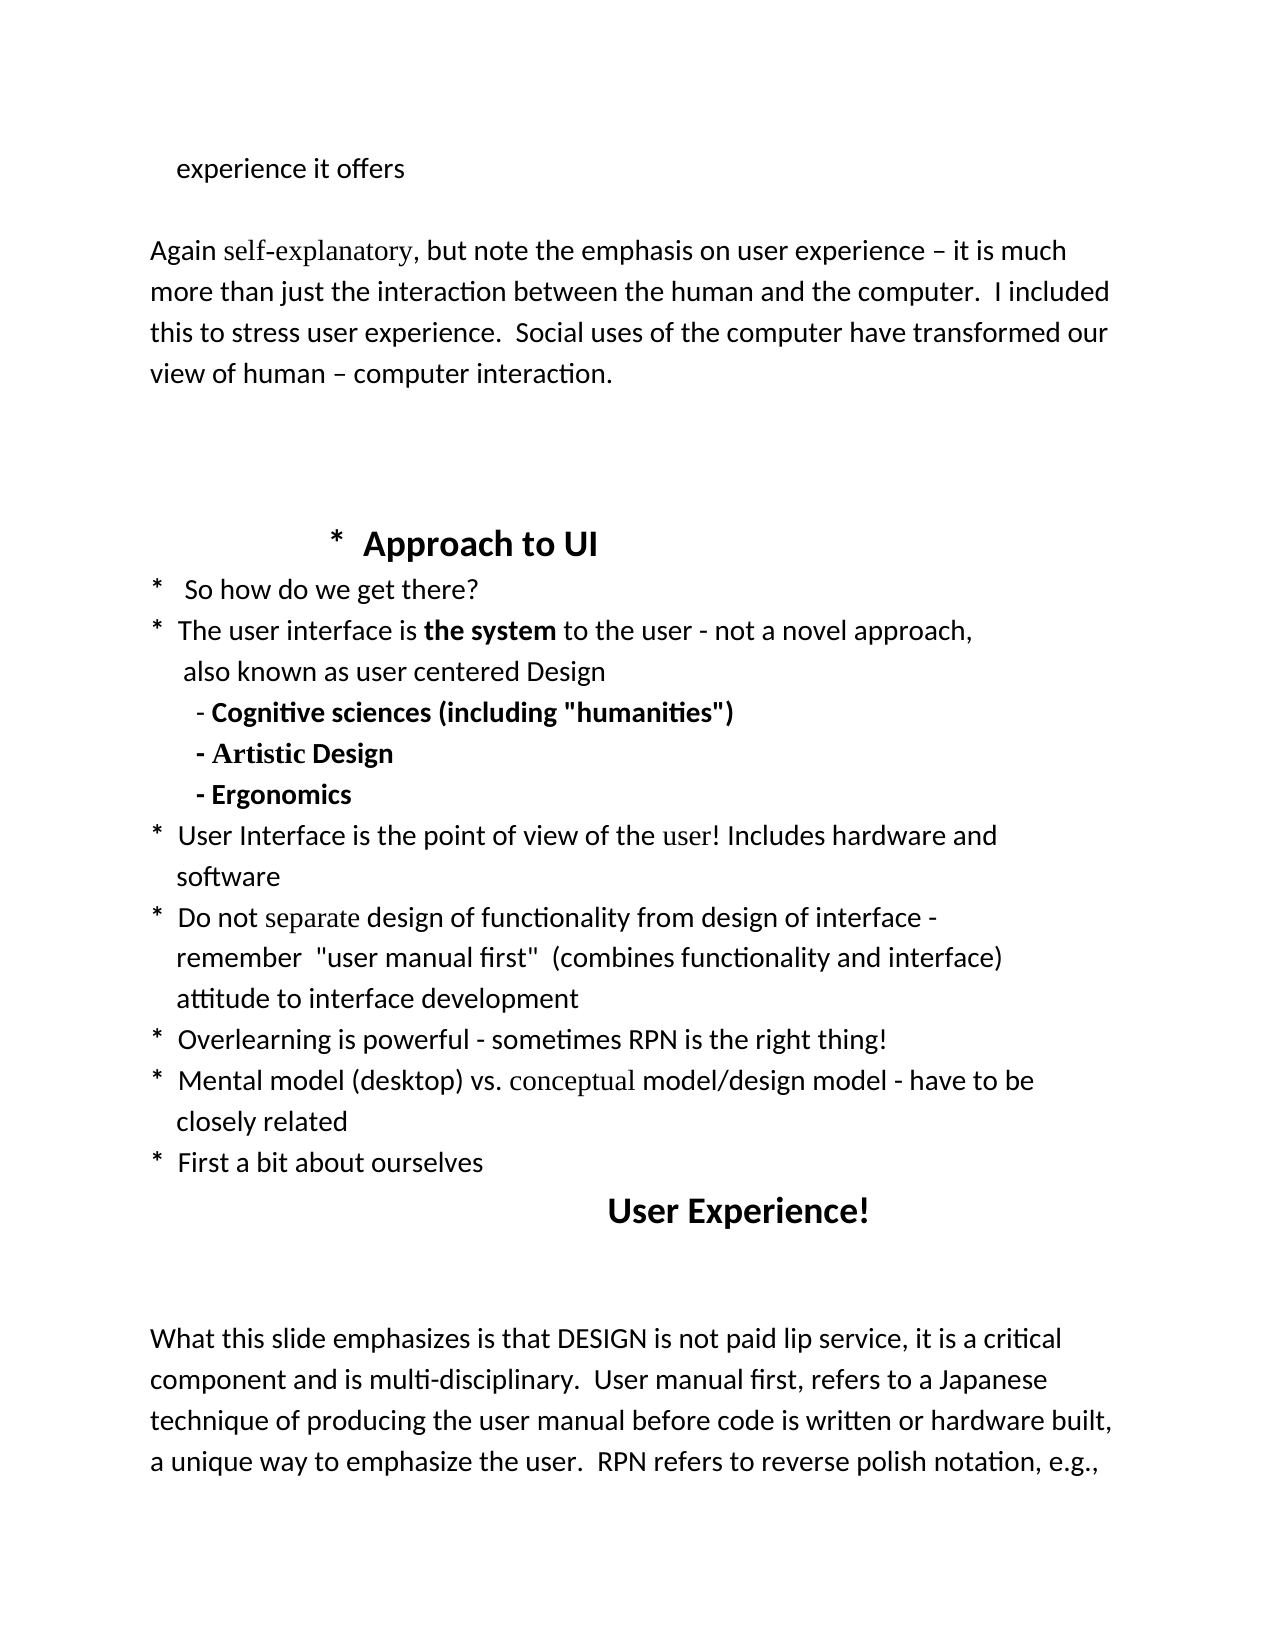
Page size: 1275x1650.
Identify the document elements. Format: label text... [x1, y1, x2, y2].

text experience it offers Again self-explanatory, but note the emphasis on user experience – it is much more than just the interaction between the human and the computer. I included this to stress user experience. Social uses of the computer have transformed our view of human – computer interaction. * Approach to UI * So how do we get there? * The user interface is the system to the user - not a novel approach, also known as user centered Design - Cognitive sciences (including "humanities") - Artistic Design - Ergonomics * User Interface is the point of view of the user! Includes hardware and software * Do not separate design of functionality from design of interface - remember "user manual first" (combines functionality and interface) attitude to interface development * Overlearning is powerful - sometimes RPN is the right thing! * Mental model (desktop) vs. conceptual model/design model - have to be closely related * First a bit about ourselves User Experience! What this slide emphasizes is that DESIGN is not paid lip service, it is a critical component and is multi-disciplinary. User manual first, refers to a Japanese technique of producing the user manual before code is written or hardware built, a unique way to emphasize the user. RPN refers to reverse polish notation, e.g., [150, 150, 1125, 1478]
